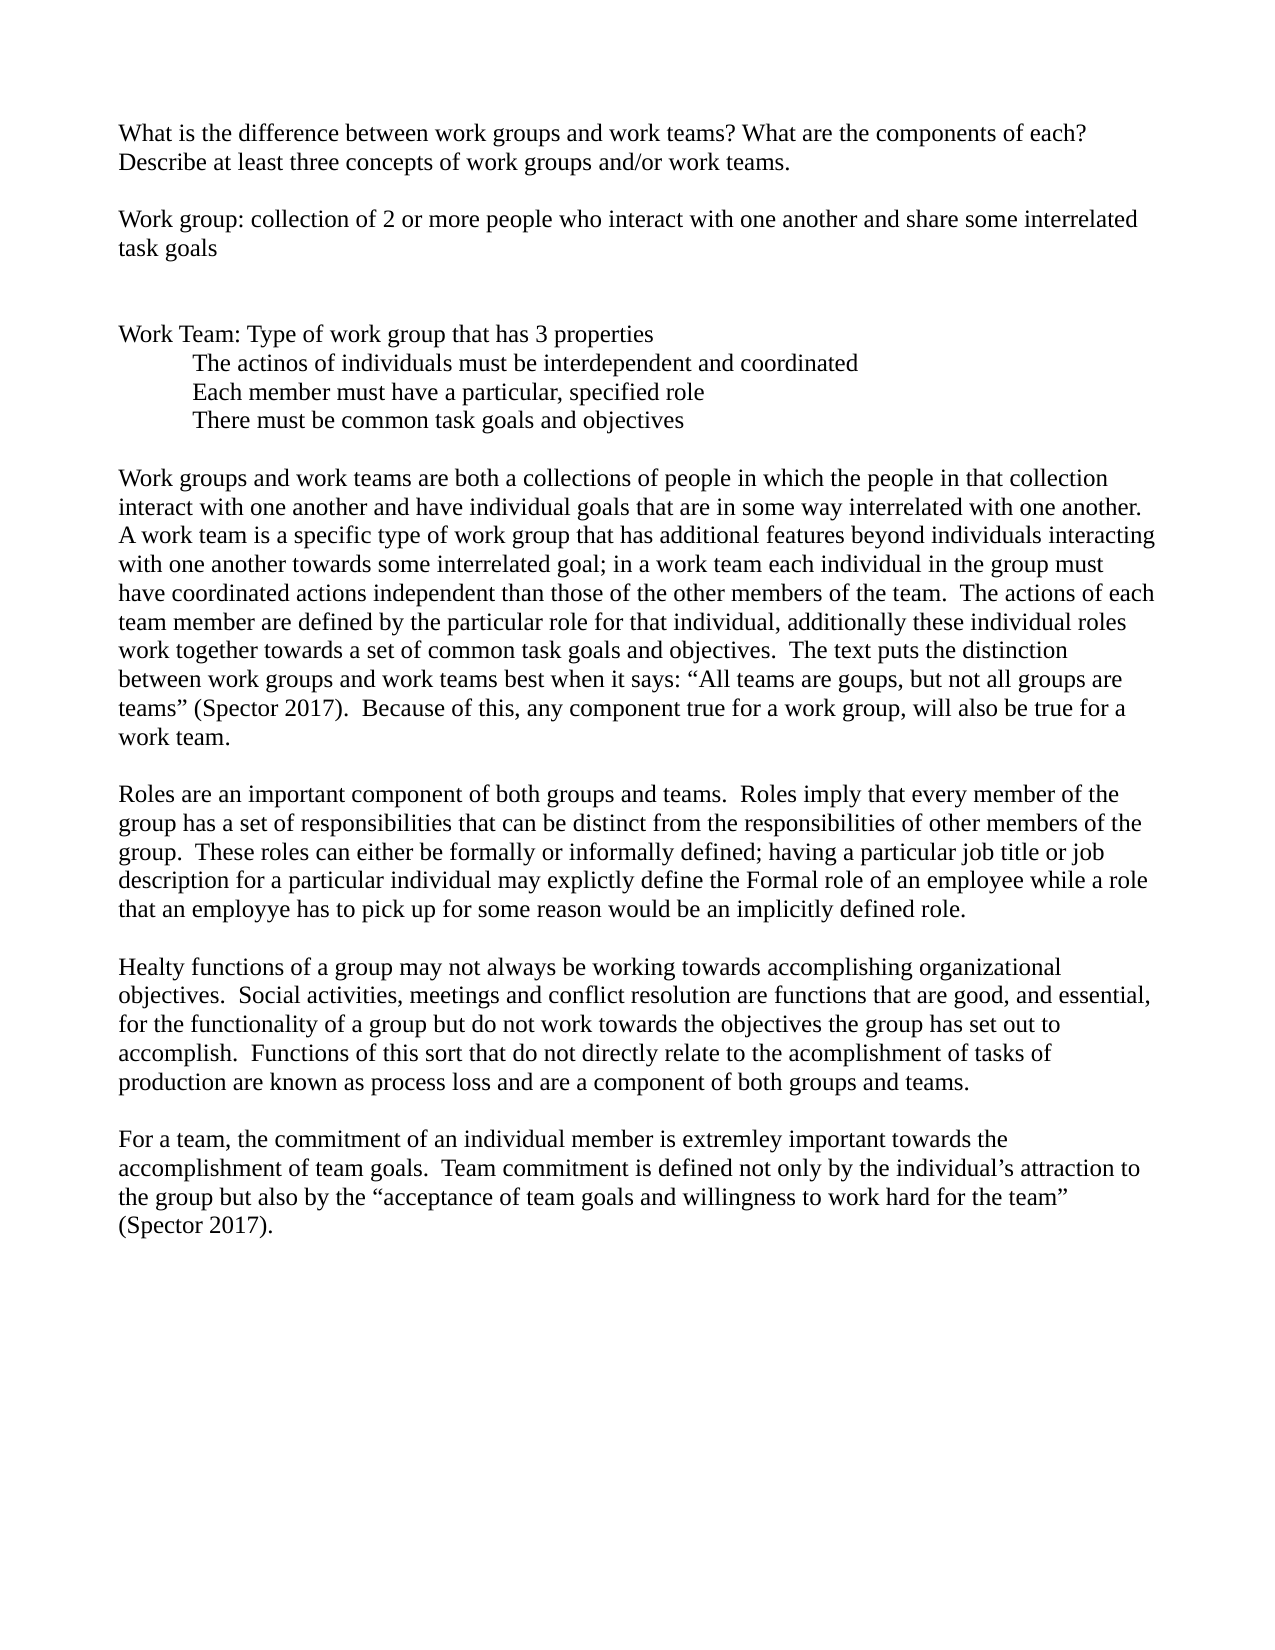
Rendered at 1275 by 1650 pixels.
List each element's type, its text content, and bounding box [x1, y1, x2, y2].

text The actinos of individuals must be interdependent and coordinated [118, 348, 1157, 377]
text There must be common task goals and objectives [118, 406, 1157, 434]
text Work Team: Type of work group that has 3 properties [118, 319, 1157, 348]
text Healty functions of a group may not always be working towards accomplishing organizational objectives. Social activities, meetings and conflict resolution are functions that are good, and essential, for the functionality of a group but do not work towards the objectives the group has set out to accomplish. Functions of this sort that do not directly relate to the acomplishment of tasks of production are known as process loss and are a component of both groups and teams. [118, 952, 1157, 1096]
text Roles are an important component of both groups and teams. Roles imply that every member of the group has a set of responsibilities that can be distinct from the responsibilities of other members of the group. These roles can either be formally or informally defined; having a particular job title or job description for a particular individual may explictly define the Formal role of an employee while a role that an employye has to pick up for some reason would be an implicitly defined role. [118, 779, 1157, 923]
text Work group: collection of 2 or more people who interact with one another and share some interrelated task goals [118, 204, 1157, 262]
text For a team, the commitment of an individual member is extremley important towards the accomplishment of team goals. Team commitment is defined not only by the individual’s attraction to the group but also by the “acceptance of team goals and willingness to work hard for the team” (Spector 2017). [118, 1124, 1157, 1239]
text Each member must have a particular, specified role [118, 377, 1157, 406]
text Work groups and work teams are both a collections of people in which the people in that collection interact with one another and have individual goals that are in some way interrelated with one another. A work team is a specific type of work group that has additional features beyond individuals interacting with one another towards some interrelated goal; in a work team each individual in the group must have coordinated actions independent than those of the other members of the team. The actions of each team member are defined by the particular role for that individual, additionally these individual roles work together towards a set of common task goals and objectives. The text puts the distinction between work groups and work teams best when it says: “All teams are goups, but not all groups are teams” (Spector 2017). Because of this, any component true for a work group, will also be true for a work team. [118, 463, 1157, 751]
text What is the difference between work groups and work teams? What are the components of each? Describe at least three concepts of work groups and/or work teams. [118, 118, 1157, 176]
